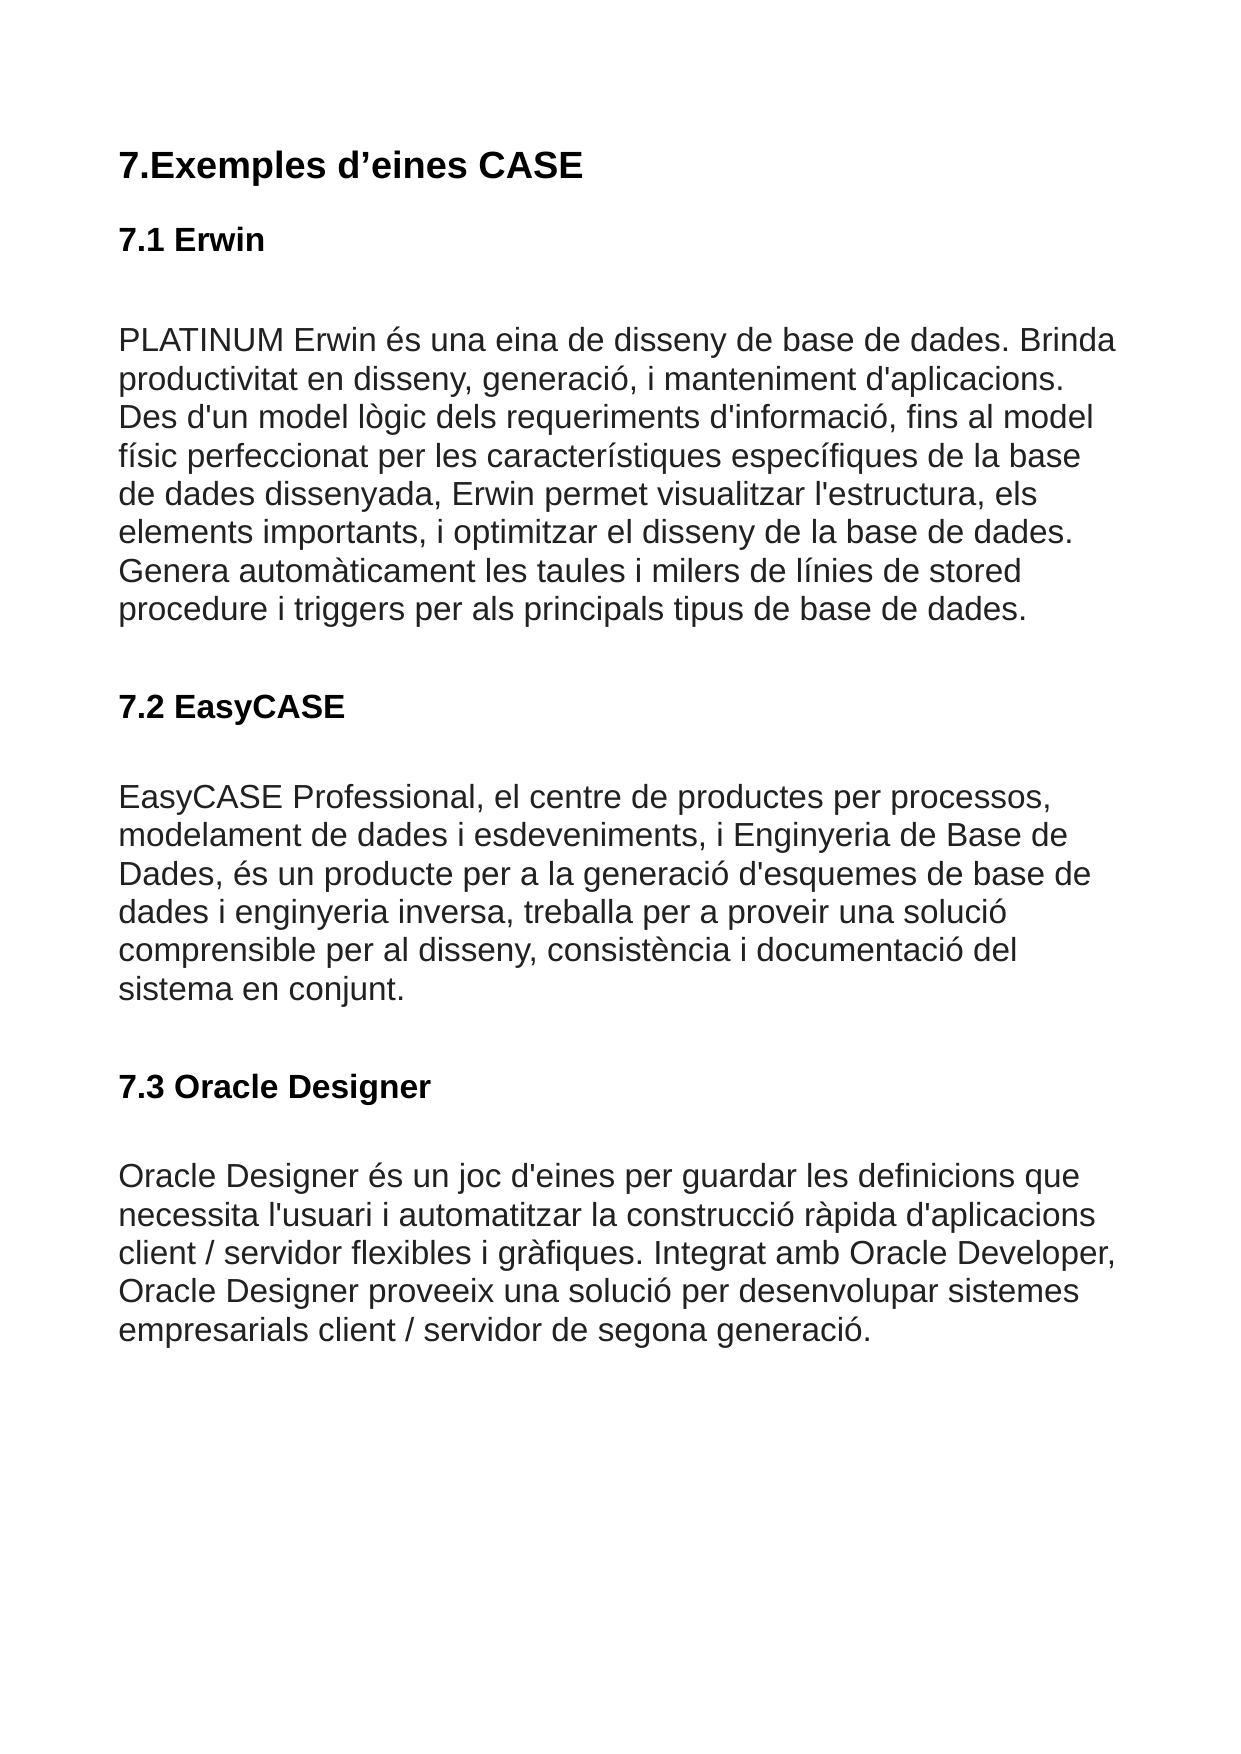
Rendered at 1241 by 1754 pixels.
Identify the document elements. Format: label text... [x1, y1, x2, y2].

text PLATINUM Erwin és una eina de disseny de base de dades. Brinda productivitat en disseny, generació, i manteniment d'aplicacions. Des d'un model lògic dels requeriments d'informació, fins al model físic perfeccionat per les característiques específiques de la base de dades dissenyada, Erwin permet visualitzar l'estructura, els elements importants, i optimitzar el disseny de la base de dades. Genera automàticament les taules i milers de línies de stored procedure i triggers per als principals tipus de base de dades. [118, 320, 1122, 628]
subtitle 7.3 Oracle Designer [118, 1067, 1122, 1105]
text EasyCASE Professional, el centre de productes per processos, modelament de dades i esdeveniments, i Enginyeria de Base de Dades, és un producte per a la generació d'esquemes de base de dades i enginyeria inversa, treballa per a proveir una solució comprensible per al disseny, consistència i documentació del sistema en conjunt. [118, 777, 1122, 1007]
subtitle 7.2 EasyCASE [118, 687, 1122, 726]
subtitle 7.1 Erwin [118, 220, 1122, 259]
text Oracle Designer és un joc d'eines per guardar les definicions que necessita l'usuari i automatitzar la construcció ràpida d'aplicacions client / servidor flexibles i gràfiques. Integrat amb Oracle Developer, Oracle Designer proveeix una solució per desenvolupar sistemes empresarials client / servidor de segona generació. [118, 1156, 1122, 1348]
subtitle 7.Exemples d’eines CASE [118, 143, 1122, 187]
